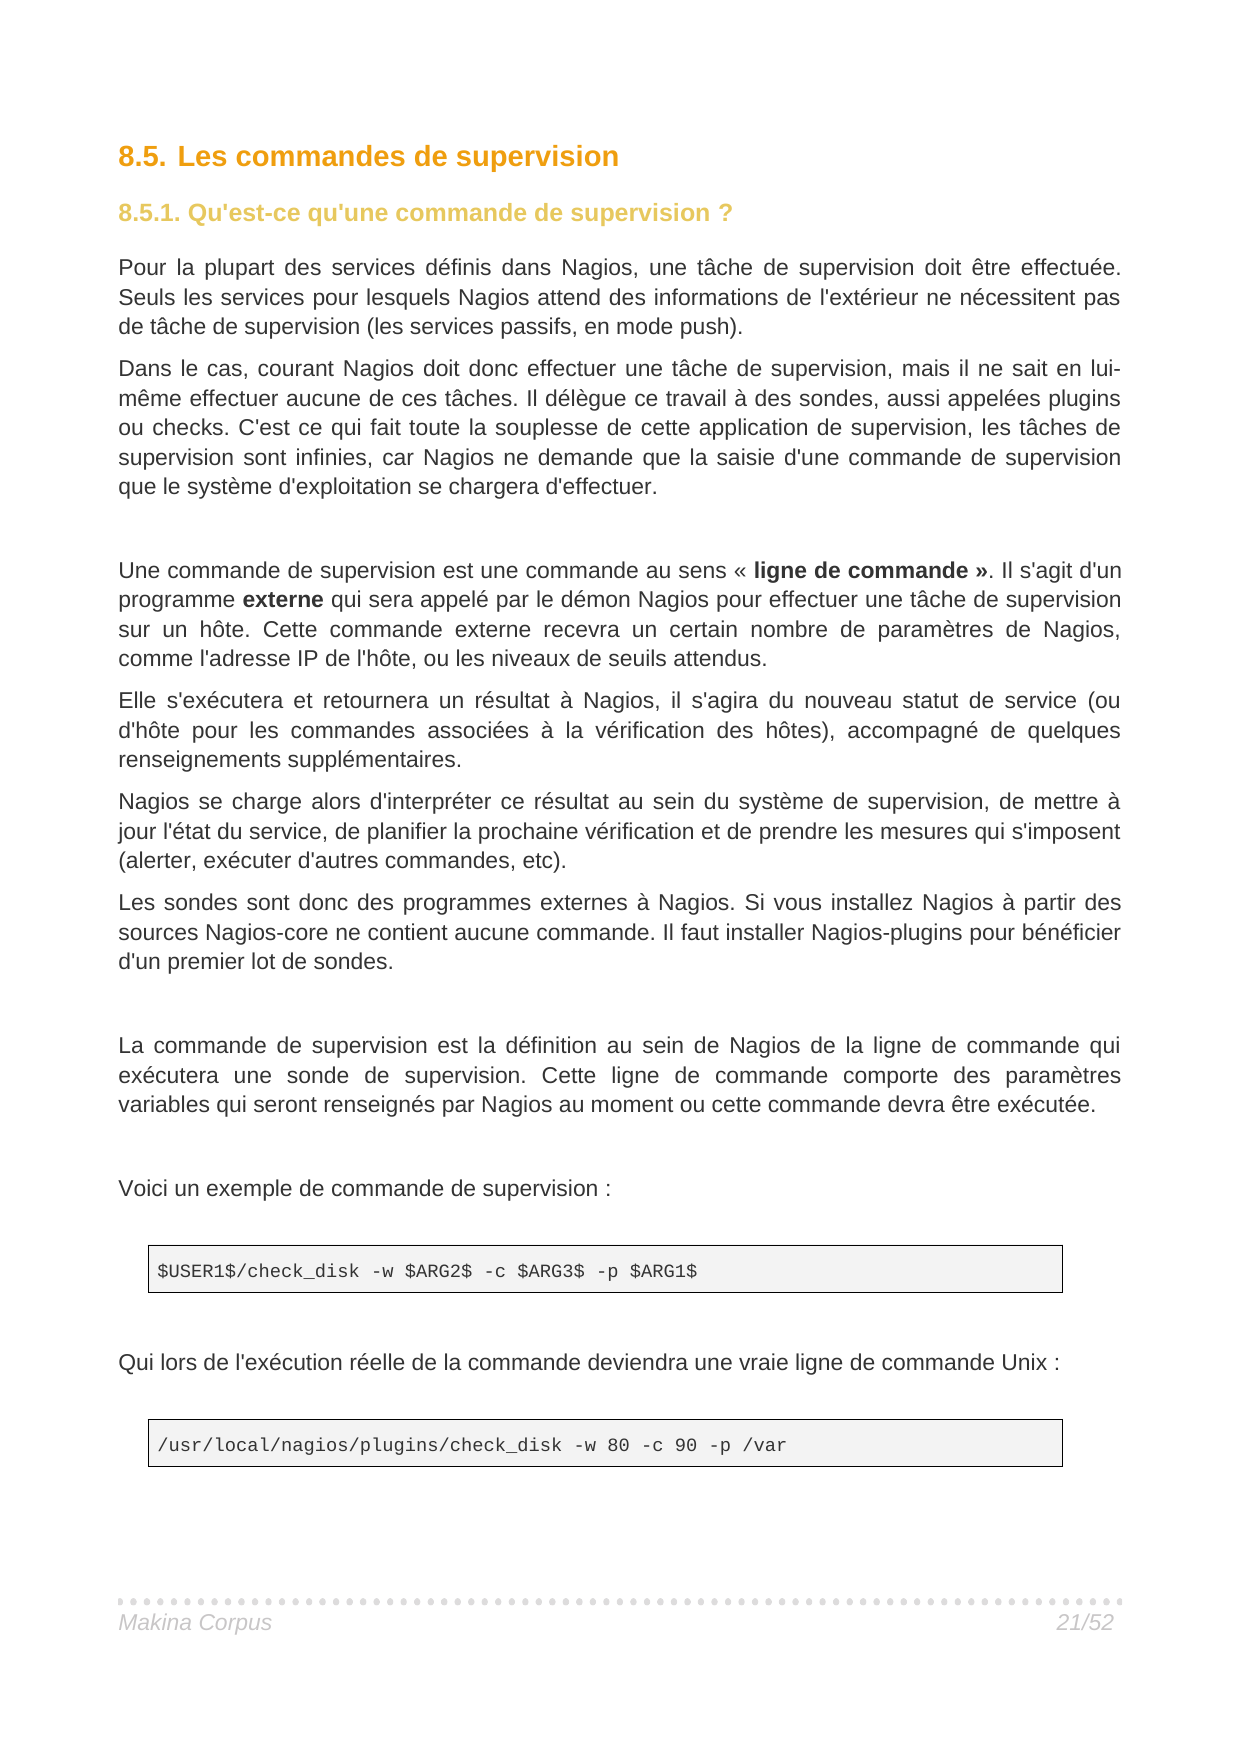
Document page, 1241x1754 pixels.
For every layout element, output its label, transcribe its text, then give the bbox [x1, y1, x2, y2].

text La commande de supervision est la définition au sein de Nagios de la ligne de commande qui exécutera une sonde de supervision. Cette ligne de commande comporte des paramètres variables qui seront renseignés par Nagios au moment ou cette commande devra être exécutée. [118, 1030, 1122, 1118]
text Nagios se charge alors d'interpréter ce résultat au sein du système de supervision, de mettre à jour l'état du service, de planifier la prochaine vérification et de prendre les mesures qui s'imposent (alerter, exécuter d'autres commandes, etc). [118, 786, 1122, 875]
text Une commande de supervision est une commande au sens « ligne de commande ». Il s'agit d'un programme externe qui sera appelé par le démon Nagios pour effectuer une tâche de supervision sur un hôte. Cette commande externe recevra un certain nombre de paramètres de Nagios, comme l'adresse IP de l'hôte, ou les niveaux de seuils attendus. [118, 555, 1122, 673]
text Elle s'exécutera et retournera un résultat à Nagios, il s'agira du nouveau statut de service (ou d'hôte pour les commandes associées à la vérification des hôtes), accompagné de quelques renseignements supplémentaires. [118, 685, 1122, 774]
text $USER1$/check_disk -w $ARG2$ -c $ARG3$ -p $ARG1$ [149, 1246, 1062, 1292]
subtitle Les commandes de supervision [118, 143, 1122, 173]
subtitle Qu'est-ce qu'une commande de supervision ? [118, 198, 1122, 227]
text Dans le cas, courant Nagios doit donc effectuer une tâche de supervision, mais il ne sait en lui-même effectuer aucune de ces tâches. Il délègue ce travail à des sondes, aussi appelées plugins ou checks. C'est ce qui fait toute la souplesse de cette application de supervision, les tâches de supervision sont infinies, car Nagios ne demande que la saisie d'une commande de supervision que le système d'exploitation se chargera d'effectuer. [118, 353, 1122, 500]
picture [118, 1593, 1123, 1610]
text Qui lors de l'exécution réelle de la commande deviendra une vraie ligne de commande Unix : [118, 1347, 1122, 1377]
text /usr/local/nagios/plugins/check_disk -w 80 -c 90 -p /var [149, 1420, 1062, 1466]
text Voici un exemple de commande de supervision : [118, 1173, 1122, 1202]
text Les sondes sont donc des programmes externes à Nagios. Si vous installez Nagios à partir des sources Nagios-core ne contient aucune commande. Il faut installer Nagios-plugins pour bénéficier d'un premier lot de sondes. [118, 887, 1122, 976]
text Pour la plupart des services définis dans Nagios, une tâche de supervision doit être effectuée. Seuls les services pour lesquels Nagios attend des informations de l'extérieur ne nécessitent pas de tâche de supervision (les services passifs, en mode push). [118, 252, 1122, 341]
